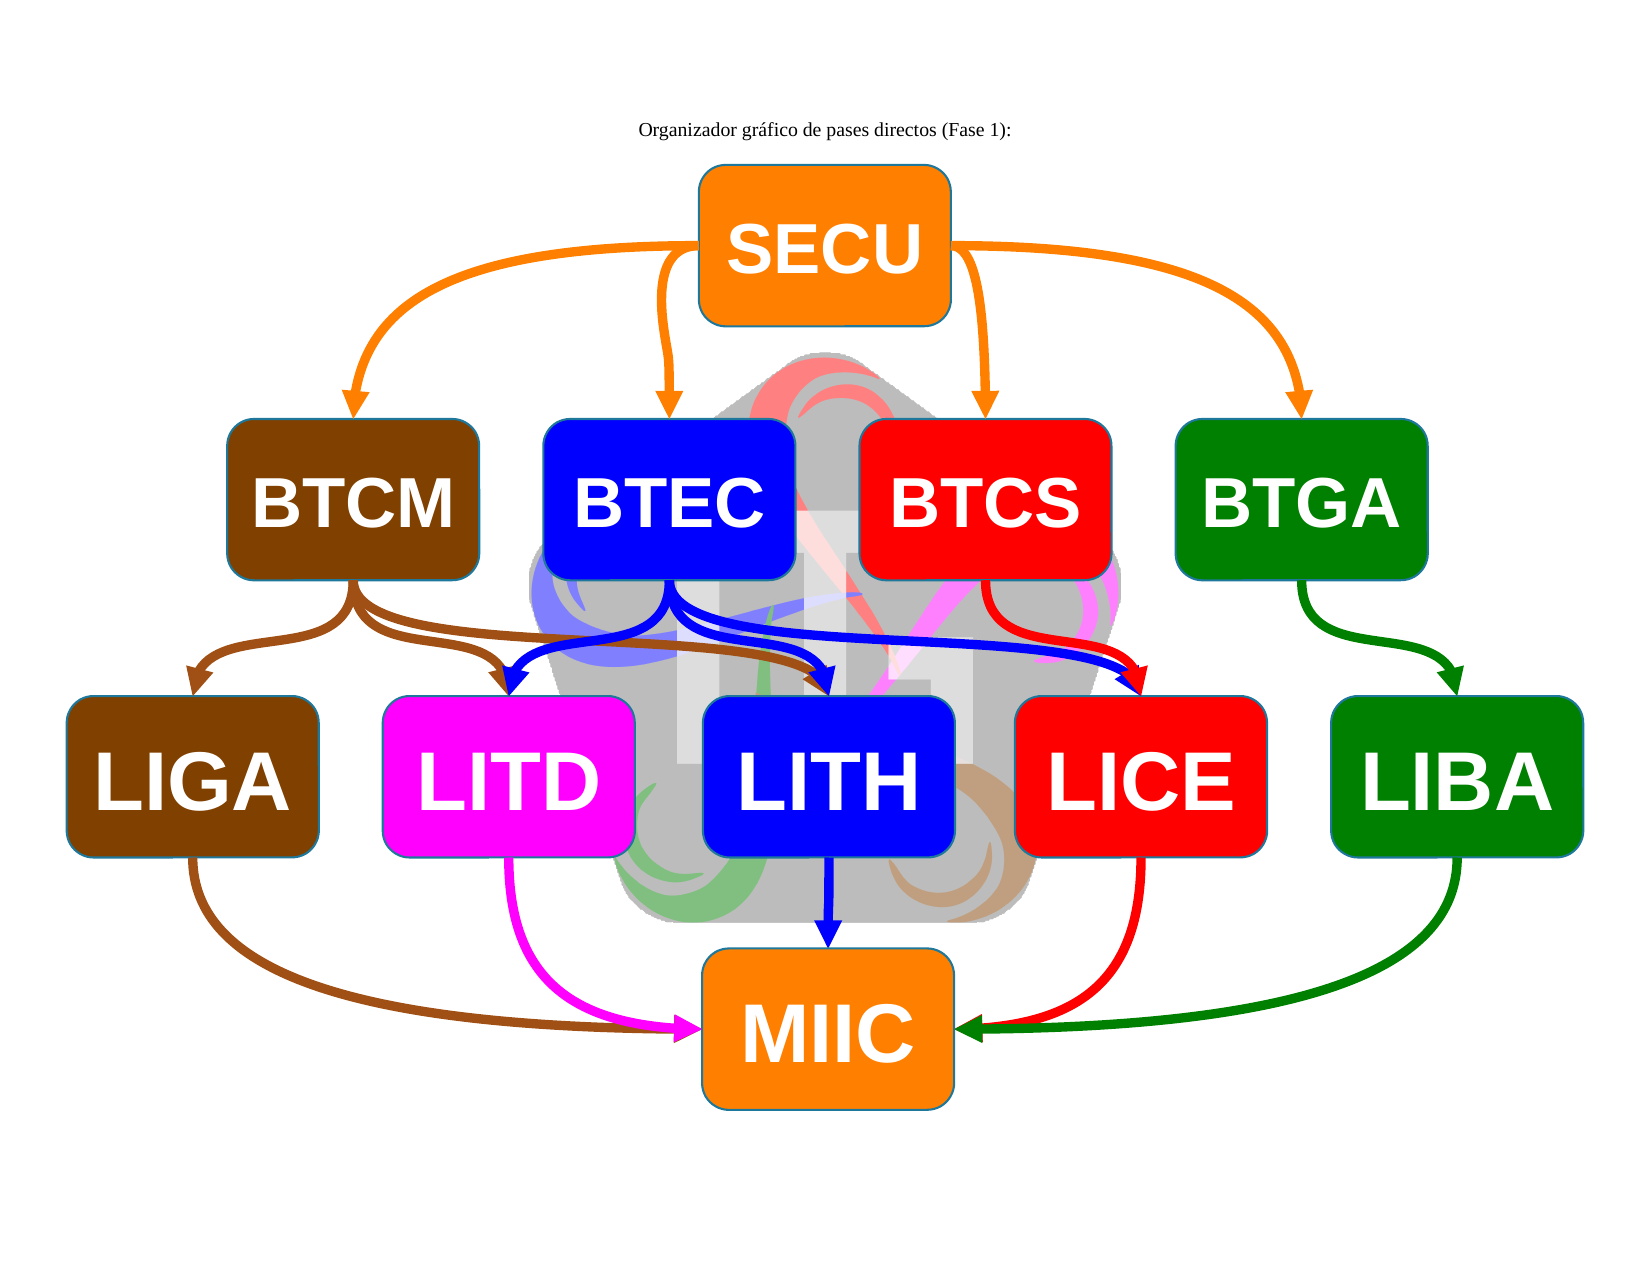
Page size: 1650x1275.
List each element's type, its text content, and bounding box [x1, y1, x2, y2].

picture [529, 342, 667, 636]
picture [529, 646, 825, 933]
text Organizador gráfico de pases directos (Fase 1): [118, 118, 1532, 141]
picture [671, 342, 1121, 664]
picture [686, 613, 1121, 933]
picture [987, 342, 1121, 650]
picture [529, 643, 544, 650]
picture [634, 608, 809, 664]
